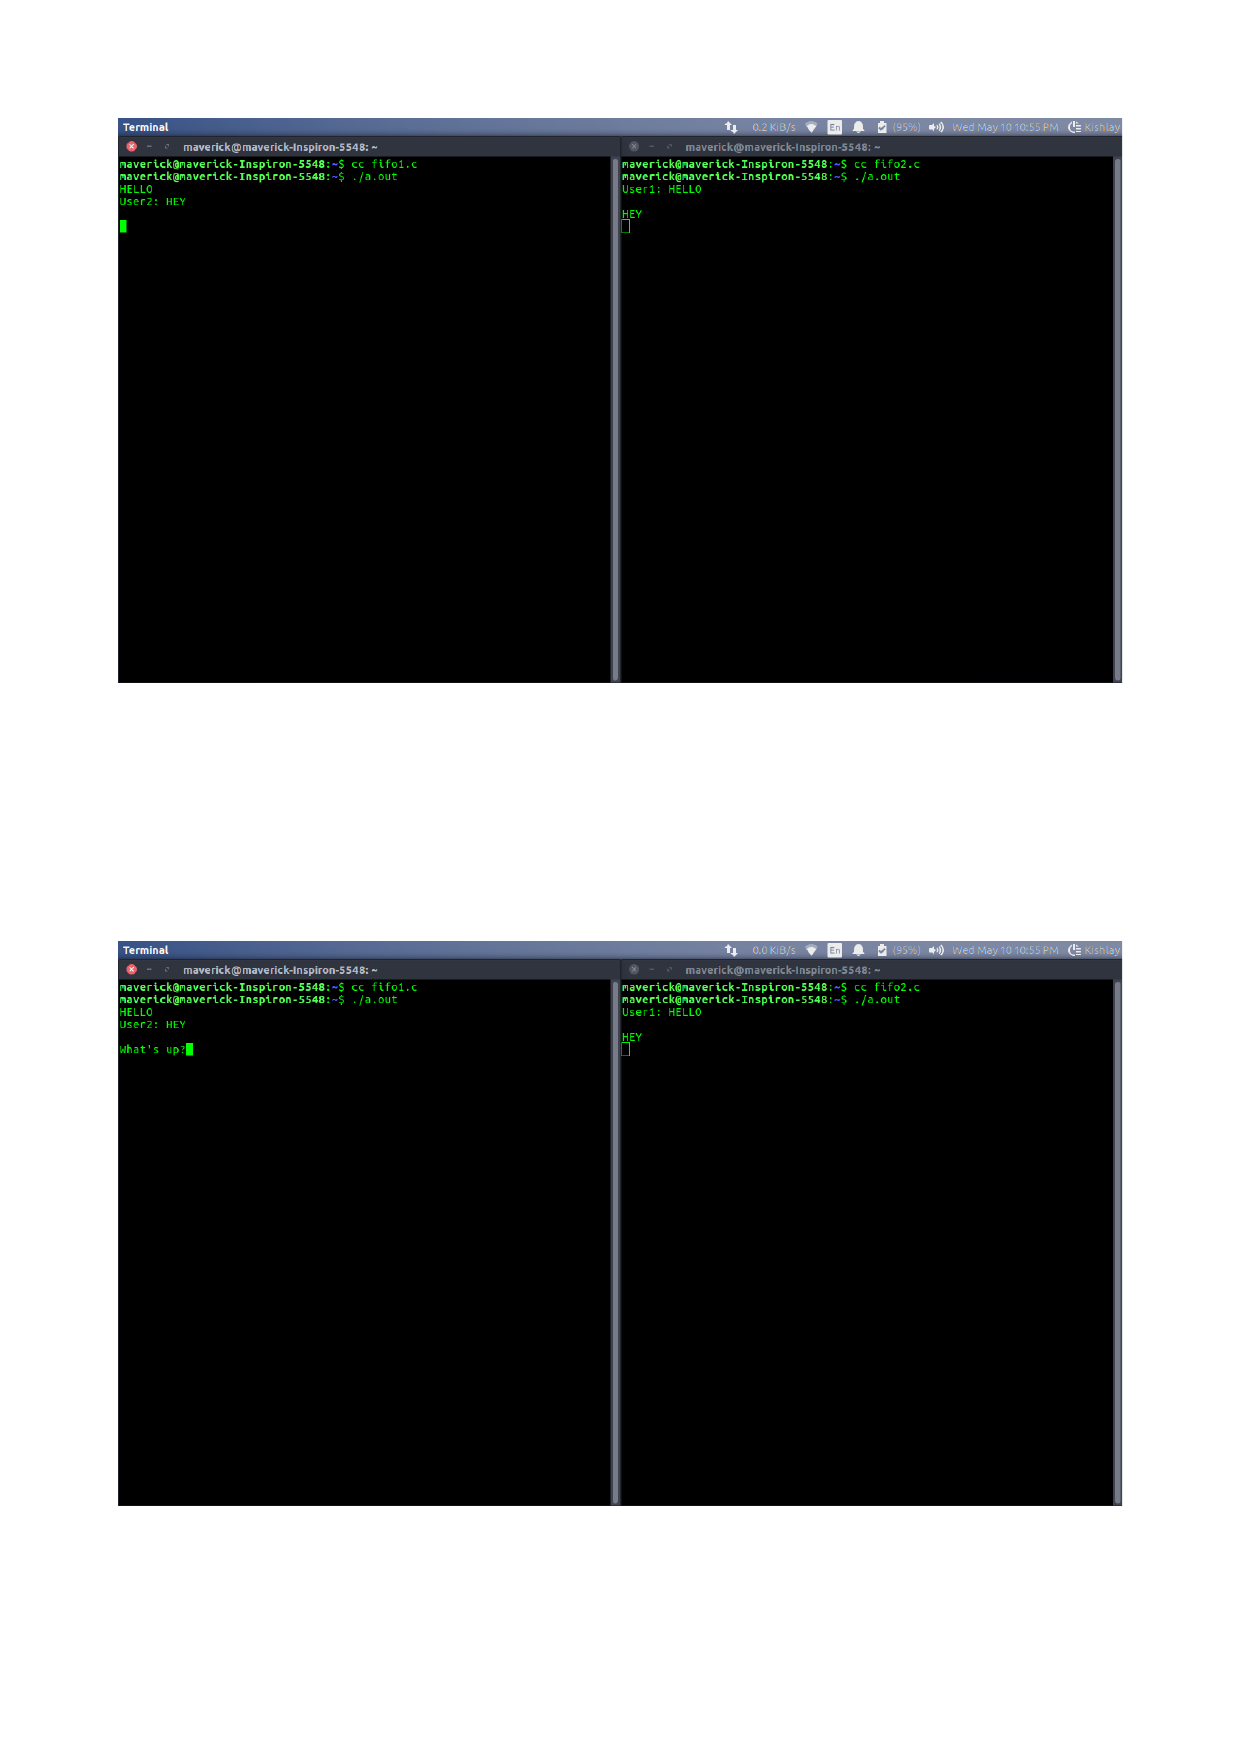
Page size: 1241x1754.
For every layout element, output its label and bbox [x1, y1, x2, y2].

picture [118, 941, 1123, 1506]
picture [118, 118, 1123, 683]
